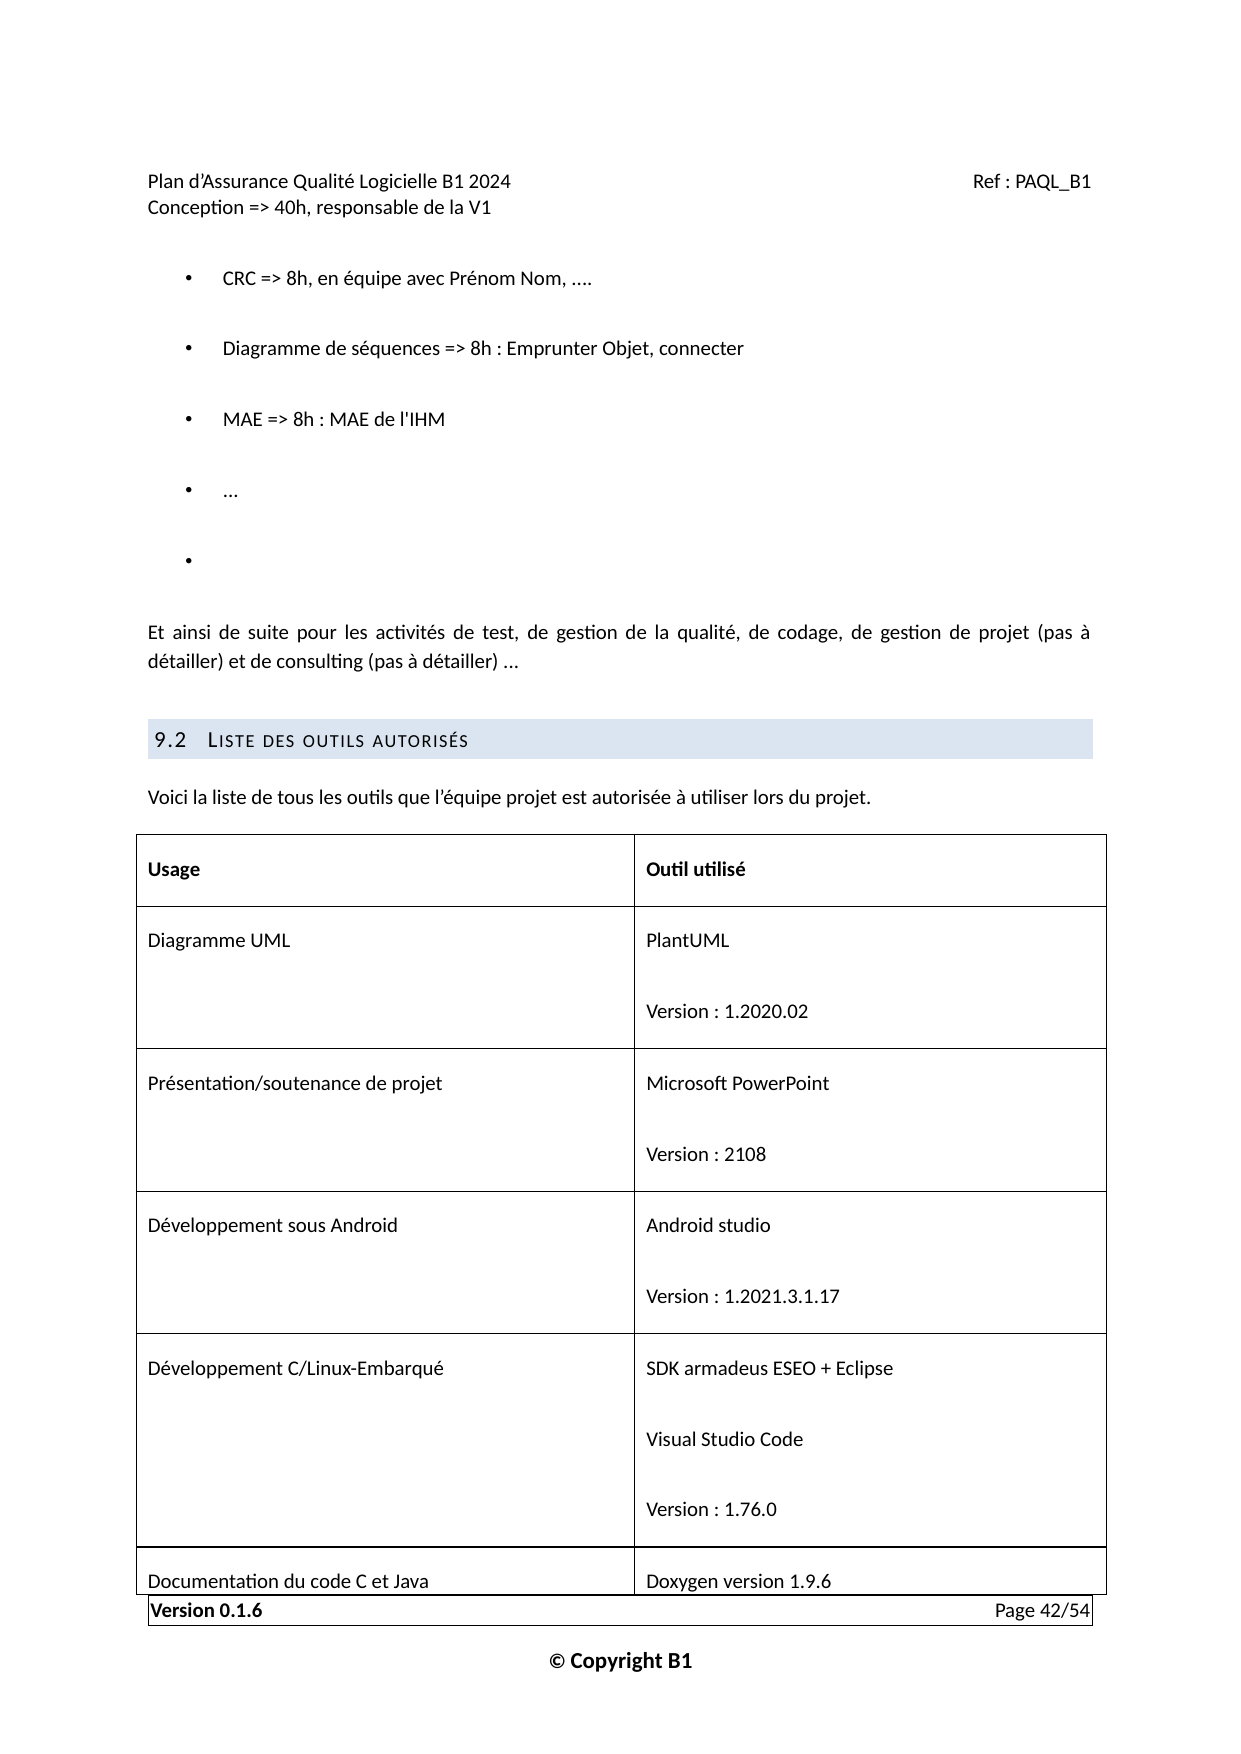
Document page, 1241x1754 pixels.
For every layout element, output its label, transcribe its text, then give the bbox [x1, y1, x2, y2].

list Diagramme de séquences => 8h : Emprunter Objet, connecter [185, 336, 1093, 361]
table_cell Diagramme UML [137, 907, 634, 1048]
text Et ainsi de suite pour les activités de test, de gestion de la qualité, de codage, de gestion de projet (pas à détailler) et de consulting (pas à détailler) ... [148, 619, 1093, 673]
table_cell Présentation/soutenance de projet [137, 1049, 634, 1191]
table_cell Microsoft PowerPoint Version : 2108 [635, 1049, 1106, 1191]
table_cell Développement sous Android [137, 1192, 634, 1333]
table_cell Android studio Version : 1.2021.3.1.17 [635, 1192, 1106, 1333]
list ... [185, 477, 1093, 503]
table_header Usage [137, 835, 634, 906]
list MAE => 8h : MAE de l'IHM [185, 406, 1093, 432]
table_cell SDK armadeus ESEO + Eclipse Visual Studio Code Version : 1.76.0 [635, 1334, 1106, 1546]
list Liste des outils autorisés [154, 725, 1086, 753]
table_cell Développement C/Linux-Embarqué [137, 1334, 634, 1546]
table_cell PlantUML Version : 1.2020.02 [635, 907, 1106, 1048]
list CRC => 8h, en équipe avec Prénom Nom, .... [185, 265, 1093, 290]
table_cell Doxygen version 1.9.6 [635, 1548, 1106, 1594]
text Conception => 40h, responsable de la V1 [148, 194, 1093, 219]
table_header Outil utilisé [635, 835, 1106, 906]
table_cell Documentation du code C et Java [137, 1548, 634, 1594]
text Voici la liste de tous les outils que l’équipe projet est autorisée à utiliser lors du projet. [148, 784, 1093, 809]
